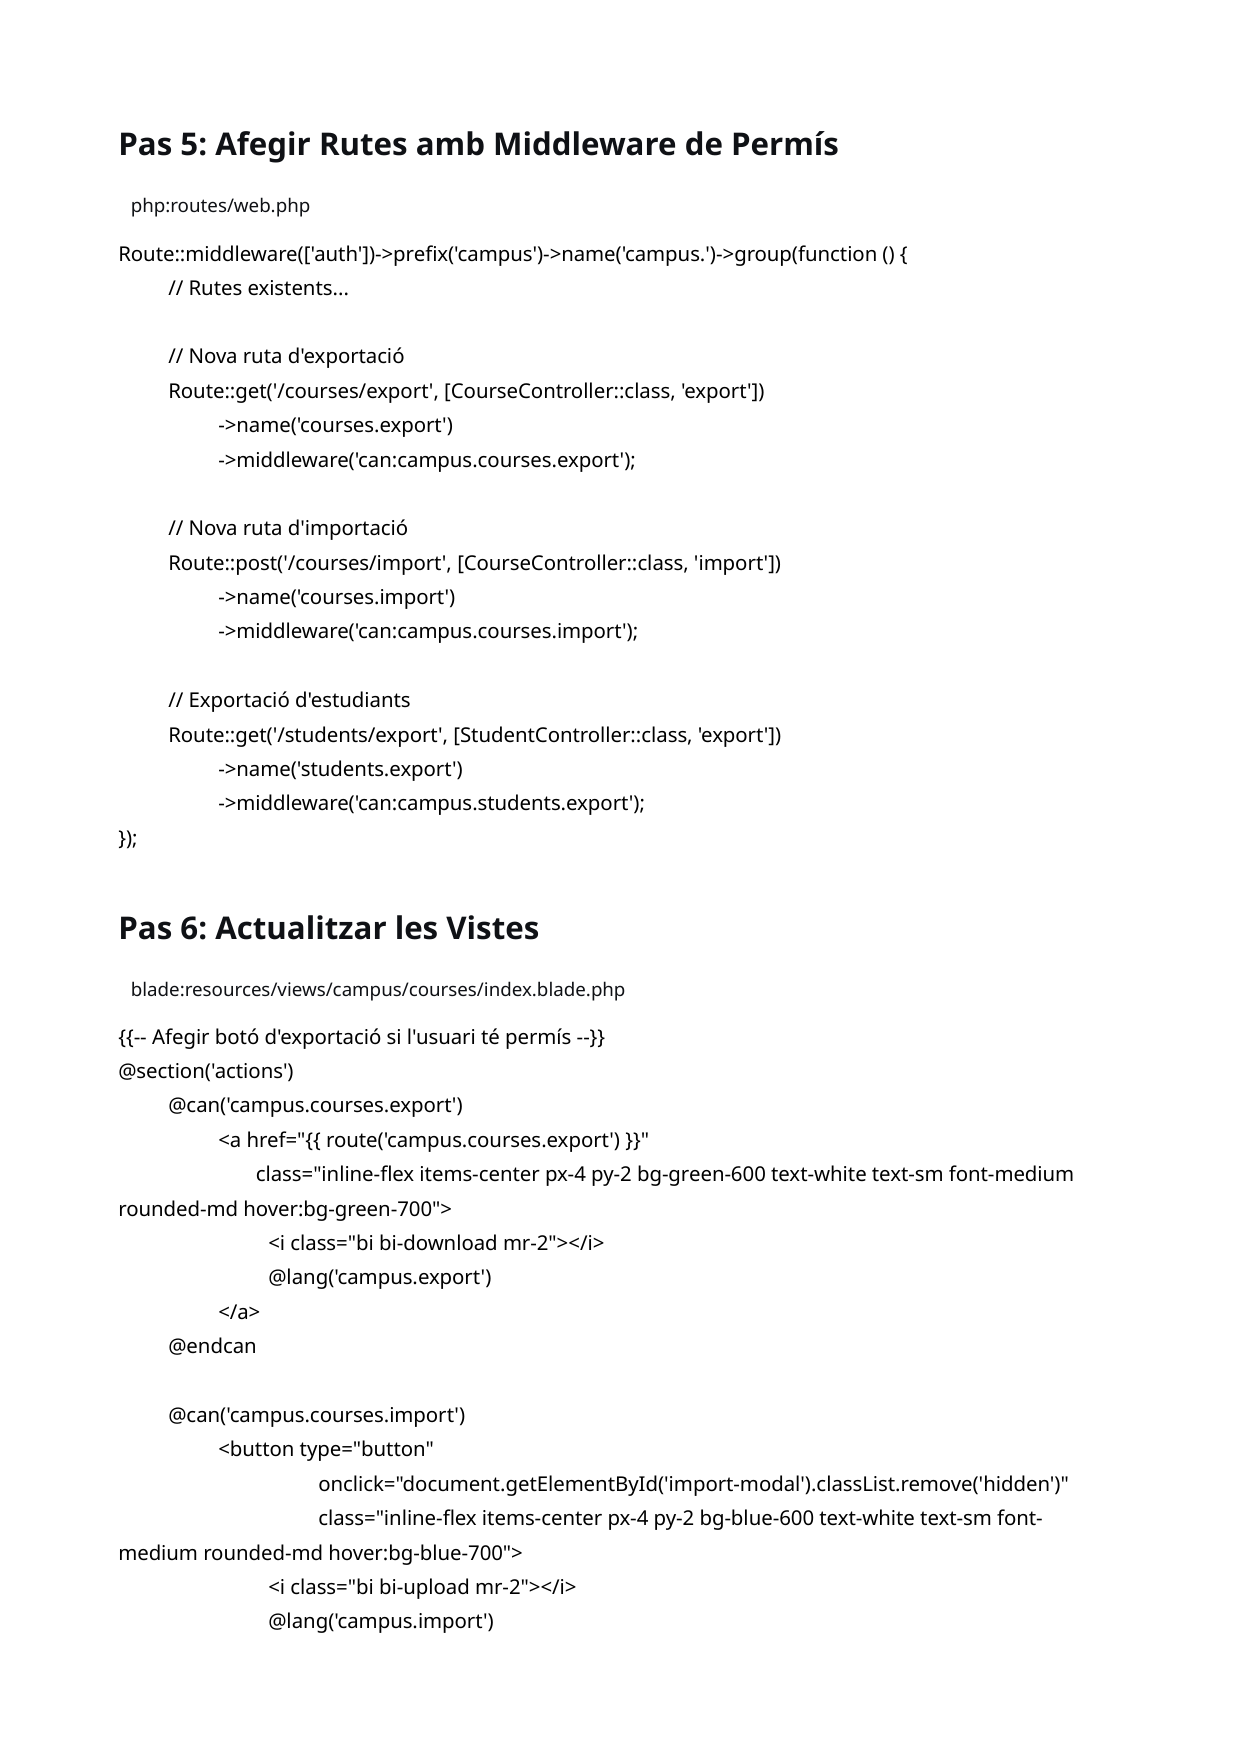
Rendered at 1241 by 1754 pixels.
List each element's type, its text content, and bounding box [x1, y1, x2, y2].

text onclick="document.getElementById('import-modal').classList.remove('hidden')" [118, 1463, 1122, 1497]
text blade:resources/views/campus/courses/index.blade.php [131, 973, 1122, 1001]
text @can('campus.courses.import') [118, 1394, 1122, 1428]
text class="inline-flex items-center px-4 py-2 bg-green-600 text-white text-sm font-medium rounded-md hover:bg-green-700"> [118, 1153, 1122, 1222]
subtitle Pas 5: Afegir Rutes amb Middleware de Permís [118, 118, 1122, 165]
text ->name('courses.import') [118, 576, 1122, 611]
text Route::post('/courses/import', [CourseController::class, 'import']) [118, 542, 1122, 576]
text // Exportació d'estudiants [118, 679, 1122, 714]
text <i class="bi bi-upload mr-2"></i> [118, 1566, 1122, 1600]
text ->name('students.export') [118, 748, 1122, 783]
text Route::get('/courses/export', [CourseController::class, 'export']) [118, 370, 1122, 404]
text ->middleware('can:campus.students.export'); [118, 783, 1122, 817]
text php:routes/web.php [131, 190, 1122, 218]
text // Rutes existents... [118, 267, 1122, 301]
subtitle Pas 6: Actualitzar les Vistes [118, 901, 1122, 948]
text @endcan [118, 1325, 1122, 1360]
text class="inline-flex items-center px-4 py-2 bg-blue-600 text-white text-sm font-medium rounded-md hover:bg-blue-700"> [118, 1497, 1122, 1566]
text // Nova ruta d'exportació [118, 336, 1122, 370]
text ->middleware('can:campus.courses.export'); [118, 439, 1122, 473]
text Route::get('/students/export', [StudentController::class, 'export']) [118, 714, 1122, 748]
text @lang('campus.export') [118, 1257, 1122, 1291]
text @can('campus.courses.export') [118, 1085, 1122, 1119]
text {{-- Afegir botó d'exportació si l'usuari té permís --}} [118, 1016, 1122, 1050]
text @section('actions') [118, 1050, 1122, 1085]
text // Nova ruta d'importació [118, 508, 1122, 542]
text @lang('campus.import') [118, 1600, 1122, 1635]
text ->name('courses.export') [118, 404, 1122, 439]
text <a href="{{ route('campus.courses.export') }}" [118, 1119, 1122, 1153]
text ->middleware('can:campus.courses.import'); [118, 611, 1122, 645]
text Route::middleware(['auth'])->prefix('campus')->name('campus.')->group(function () { [118, 233, 1122, 267]
text </a> [118, 1291, 1122, 1325]
text <button type="button" [118, 1428, 1122, 1463]
text }); [118, 817, 1122, 851]
text <i class="bi bi-download mr-2"></i> [118, 1222, 1122, 1257]
